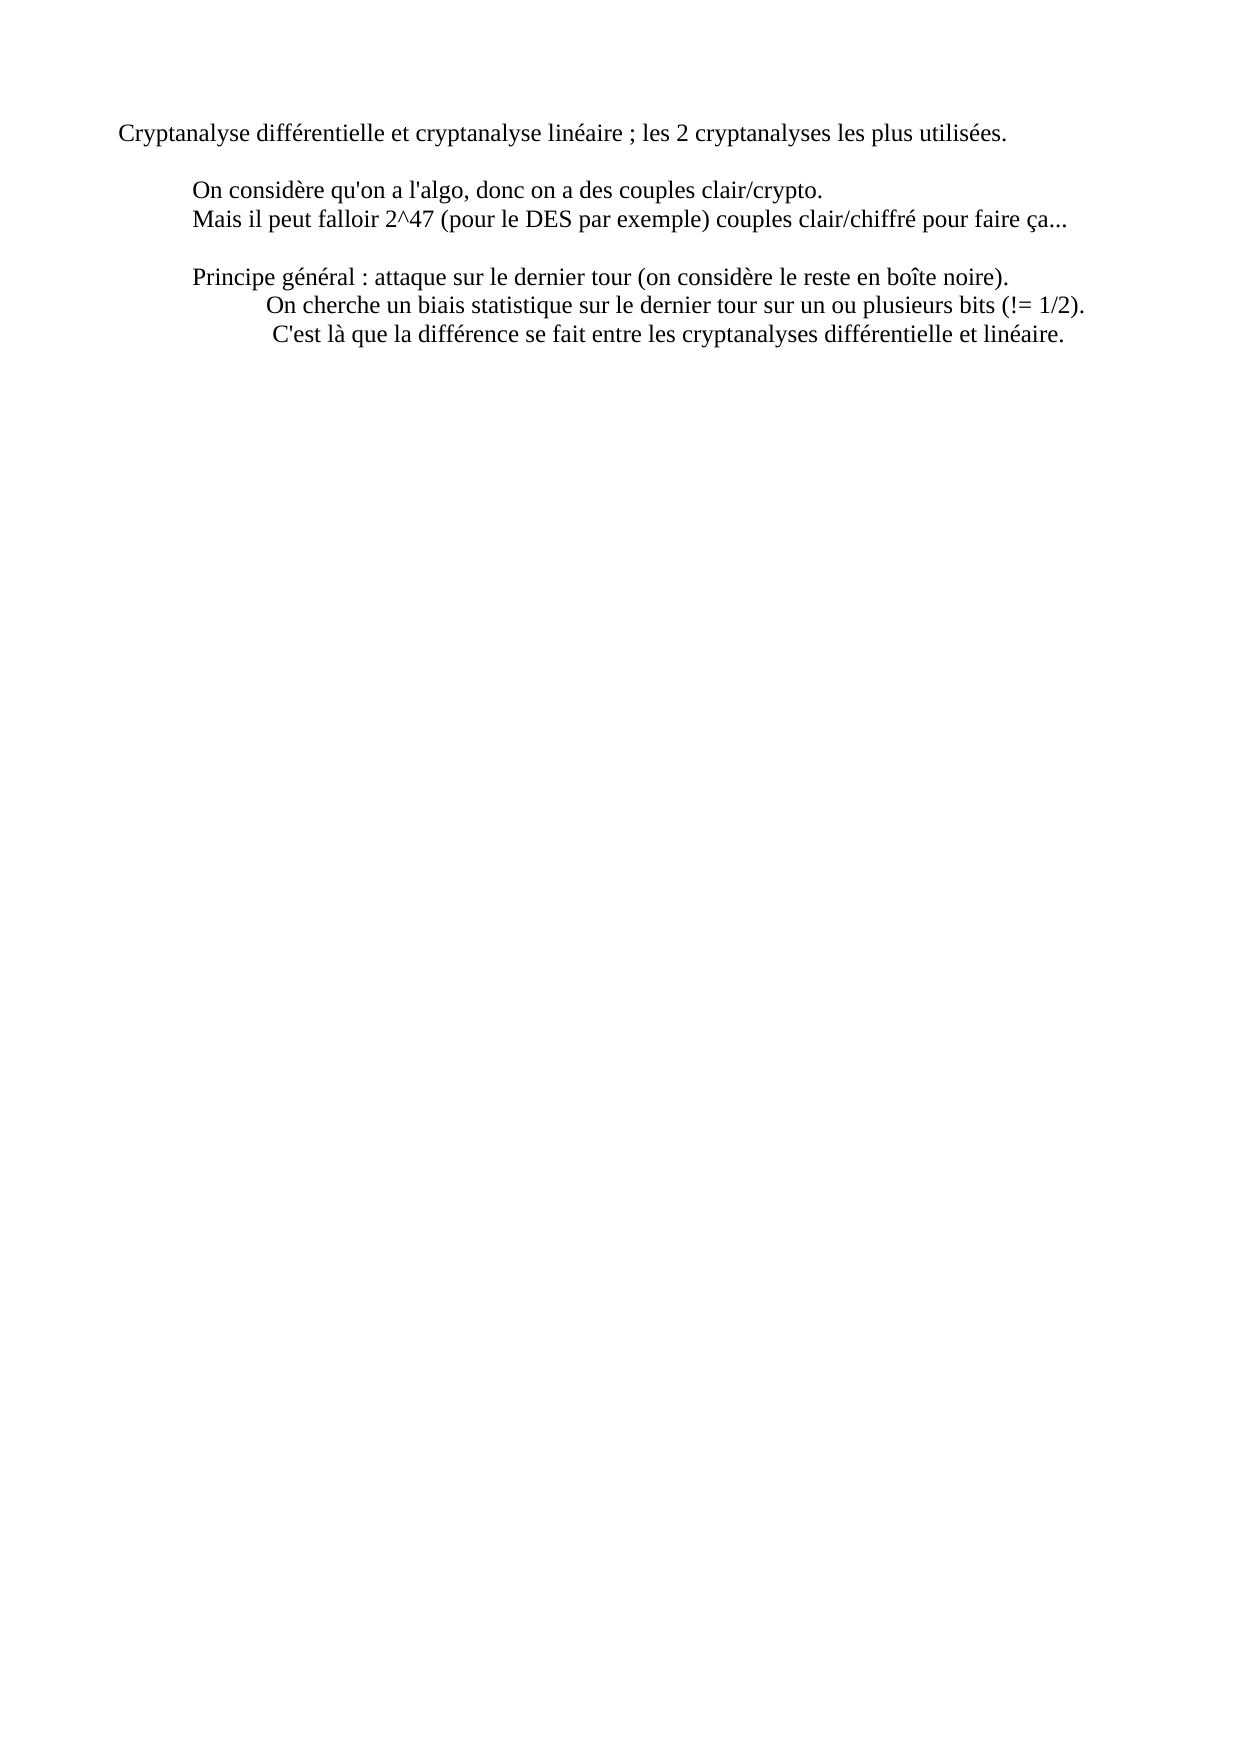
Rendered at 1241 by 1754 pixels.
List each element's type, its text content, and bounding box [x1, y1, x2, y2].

text On cherche un biais statistique sur le dernier tour sur un ou plusieurs bits (!= 1/2). C'est là que la différence se fait entre les cryptanalyses différentielle et linéaire. [118, 291, 1122, 348]
text Cryptanalyse différentielle et cryptanalyse linéaire ; les 2 cryptanalyses les plus utilisées. [118, 118, 1122, 147]
text Principe général : attaque sur le dernier tour (on considère le reste en boîte noire). [118, 262, 1122, 291]
text On considère qu'on a l'algo, donc on a des couples clair/crypto. [118, 176, 1122, 204]
text Mais il peut falloir 2^47 (pour le DES par exemple) couples clair/chiffré pour faire ça... [118, 204, 1122, 233]
